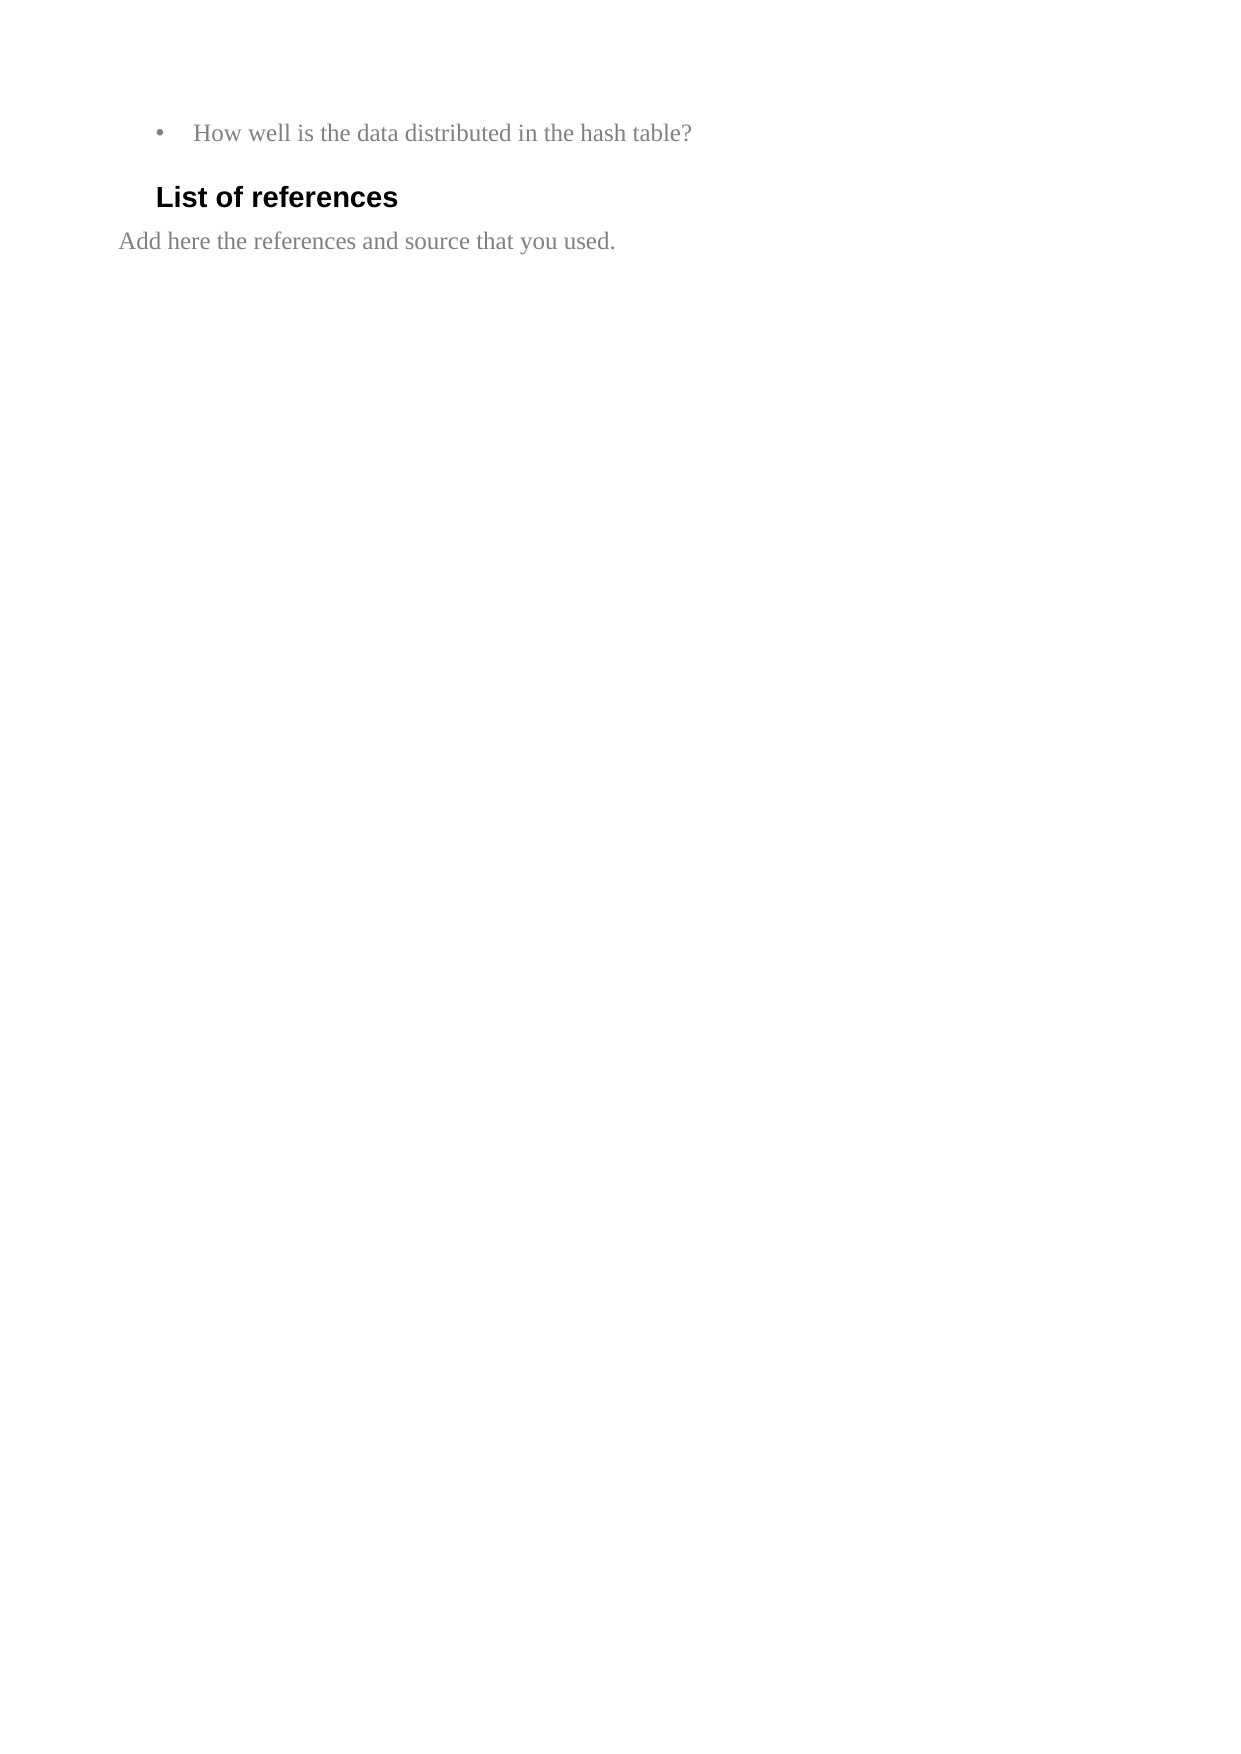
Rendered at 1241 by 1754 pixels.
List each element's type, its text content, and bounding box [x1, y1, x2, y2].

list How well is the data distributed in the hash table? [156, 118, 1122, 147]
subtitle List of references [156, 180, 1122, 214]
text Add here the references and source that you used. [118, 226, 1122, 255]
